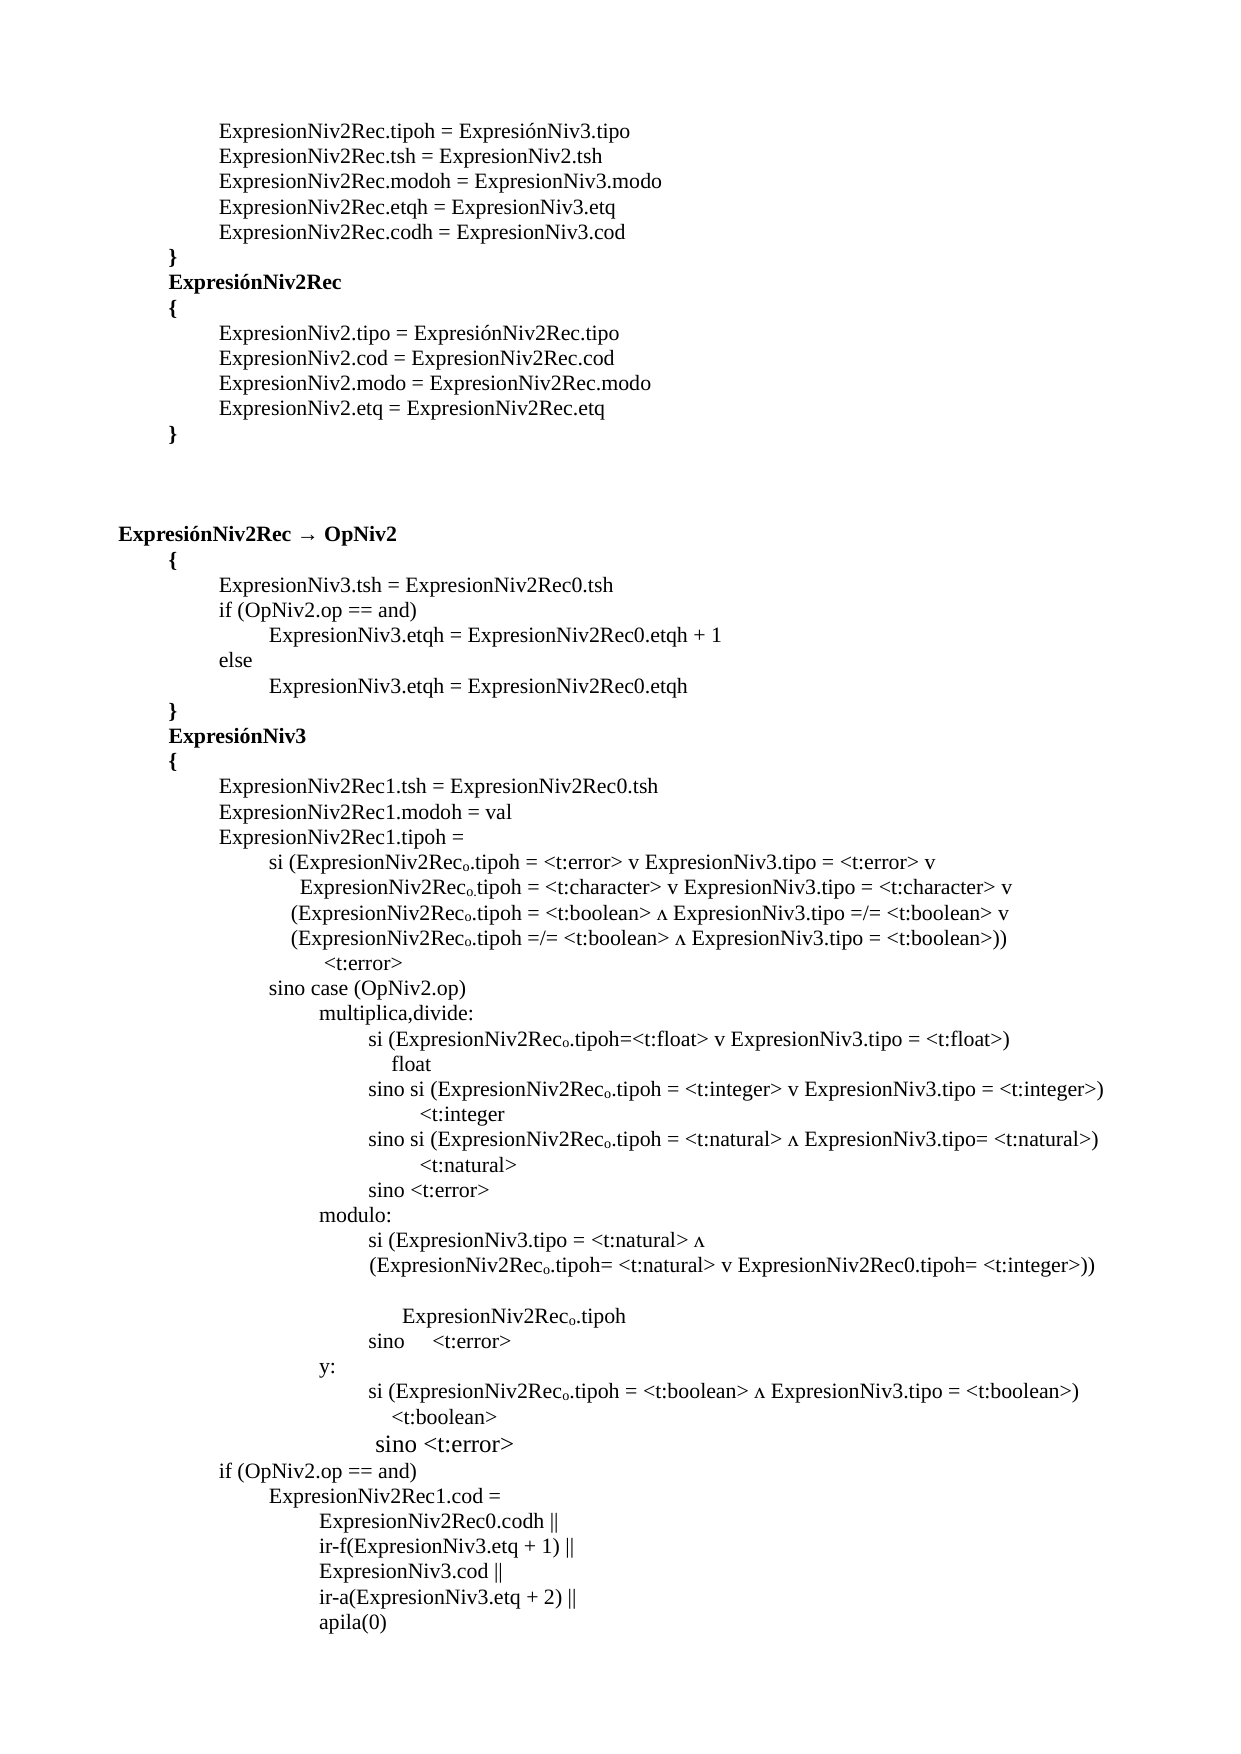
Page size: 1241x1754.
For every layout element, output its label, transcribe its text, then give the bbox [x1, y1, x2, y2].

text y: [168, 1353, 1122, 1378]
text (ExpresionNiv2Reco.tipoh= <t:natural> v ExpresionNiv2Rec0.tipoh= <t:integer>)) [168, 1252, 1122, 1303]
text ExpresionNiv3.etqh = ExpresionNiv2Rec0.etqh + 1 [168, 622, 1122, 647]
text ExpresiónNiv3 [168, 723, 1122, 748]
text } [168, 421, 1122, 446]
text apila(0) [168, 1609, 1122, 1634]
text if (OpNiv2.op == and) [168, 597, 1122, 622]
text <t:integer [168, 1101, 1122, 1126]
text ExpresionNiv2Rec1.cod = [168, 1483, 1122, 1508]
text si (ExpresionNiv2Reco.tipoh=<t:float> v ExpresionNiv3.tipo = <t:float>) [168, 1026, 1122, 1051]
text ExpresionNiv2Rec1.modoh = val [168, 799, 1122, 824]
text if (OpNiv2.op == and) [168, 1458, 1122, 1483]
text } [168, 698, 1122, 723]
text sino <t:error> [168, 1429, 1122, 1458]
text sino si (ExpresionNiv2Reco.tipoh = <t:natural> ᴧ ExpresionNiv3.tipo= <t:natural>) [168, 1126, 1122, 1152]
text ExpresionNiv2.modo = ExpresionNiv2Rec.modo [168, 370, 1122, 395]
text ExpresionNiv3.cod || [168, 1558, 1122, 1584]
text { [168, 748, 1122, 773]
text (ExpresionNiv2Reco.tipoh = <t:boolean> ᴧ ExpresionNiv3.tipo =/= <t:boolean> v [168, 899, 1122, 925]
text si (ExpresionNiv2Reco.tipoh = <t:boolean> ᴧ ExpresionNiv3.tipo = <t:boolean>) [168, 1378, 1122, 1404]
text ExpresionNiv2.cod = ExpresionNiv2Rec.cod [168, 345, 1122, 370]
text ExpresionNiv2Rec.tsh = ExpresionNiv2.tsh [168, 143, 1122, 168]
text float [168, 1051, 1122, 1076]
text sino <t:error> [168, 1177, 1122, 1202]
text ExpresionNiv2Rec1.tipoh = [168, 824, 1122, 849]
text ExpresionNiv2Reco.tipoh [168, 1303, 1122, 1328]
text { [168, 294, 1122, 320]
text ExpresionNiv2Rec.modoh = ExpresionNiv3.modo [168, 168, 1122, 194]
text ir-a(ExpresionNiv3.etq + 2) || [168, 1584, 1122, 1609]
text sino case (OpNiv2.op) [168, 975, 1122, 1000]
text } [168, 244, 1122, 269]
text sino <t:error> [168, 1328, 1122, 1353]
text ExpresionNiv3.tsh = ExpresionNiv2Rec0.tsh [168, 572, 1122, 597]
text si (ExpresionNiv2Reco.tipoh = <t:error> v ExpresionNiv3.tipo = <t:error> v [168, 849, 1122, 874]
text ExpresionNiv2Rec1.tsh = ExpresionNiv2Rec0.tsh [168, 773, 1122, 799]
text ExpresiónNiv2Rec → OpNiv2 [118, 521, 1122, 547]
text (ExpresionNiv2Reco.tipoh =/= <t:boolean> ᴧ ExpresionNiv3.tipo = <t:boolean>)) [168, 925, 1122, 950]
text ExpresionNiv2Rec.etqh = ExpresionNiv3.etq [168, 194, 1122, 219]
text ExpresionNiv2Rec.codh = ExpresionNiv3.cod [168, 219, 1122, 244]
text ExpresionNiv2Reco.tipoh = <t:character> v ExpresionNiv3.tipo = <t:character> v [168, 874, 1122, 899]
text modulo: [168, 1202, 1122, 1227]
text <t:error> [168, 950, 1122, 975]
text ExpresiónNiv2Rec [168, 269, 1122, 294]
text <t:boolean> [168, 1404, 1122, 1429]
text sino si (ExpresionNiv2Reco.tipoh = <t:integer> v ExpresionNiv3.tipo = <t:integer>) [168, 1076, 1122, 1101]
text ExpresionNiv3.etqh = ExpresionNiv2Rec0.etqh [168, 673, 1122, 698]
text ExpresionNiv2.tipo = ExpresiónNiv2Rec.tipo [168, 320, 1122, 345]
text ExpresionNiv2.etq = ExpresionNiv2Rec.etq [168, 395, 1122, 421]
text si (ExpresionNiv3.tipo = <t:natural> ᴧ [168, 1227, 1122, 1252]
text { [168, 547, 1122, 572]
text ExpresionNiv2Rec0.codh || [168, 1508, 1122, 1533]
text else [168, 647, 1122, 673]
text multiplica,divide: [168, 1000, 1122, 1026]
text <t:natural> [168, 1152, 1122, 1177]
text ExpresionNiv2Rec.tipoh = ExpresiónNiv3.tipo [168, 118, 1122, 143]
text ir-f(ExpresionNiv3.etq + 1) || [168, 1533, 1122, 1558]
